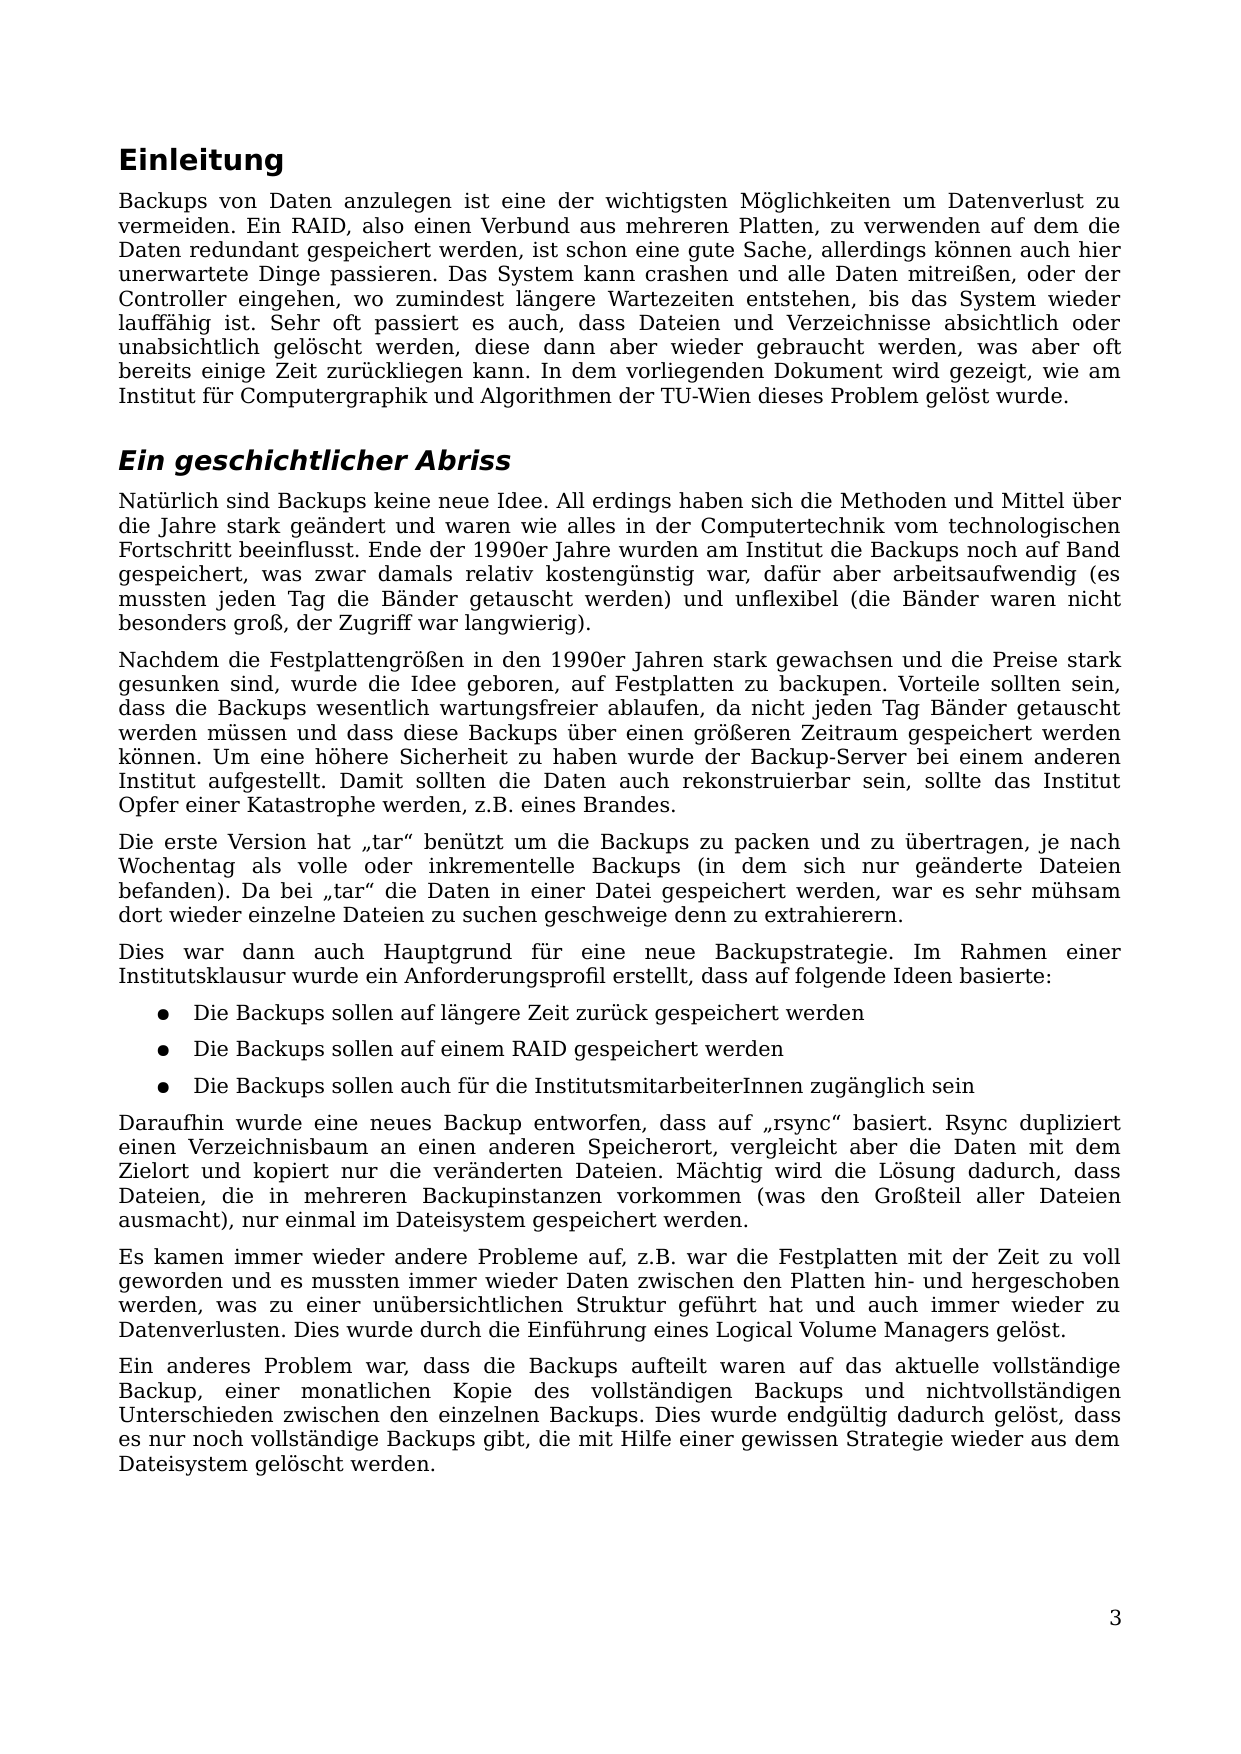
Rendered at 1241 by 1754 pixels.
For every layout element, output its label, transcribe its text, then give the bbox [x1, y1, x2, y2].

list Die Backups sollen auf längere Zeit zurück gespeichert werden [156, 1001, 1122, 1025]
subtitle Einleitung [118, 143, 1122, 177]
subtitle Ein geschichtlicher Abriss [118, 446, 1122, 477]
text Es kamen immer wieder andere Probleme auf, z.B. war die Festplatten mit der Zeit zu voll geworden und es mussten immer wieder Daten zwischen den Platten hin- und hergeschoben werden, was zu einer unübersichtlichen Struktur geführt hat und auch immer wieder zu Datenverlusten. Dies wurde durch die Einführung eines Logical Volume Managers gelöst. [118, 1245, 1122, 1342]
text Die erste Version hat „tar“ benützt um die Backups zu packen und zu übertragen, je nach Wochentag als volle oder inkrementelle Backups (in dem sich nur geänderte Dateien befanden). Da bei „tar“ die Daten in einer Datei gespeichert werden, war es sehr mühsam dort wieder einzelne Dateien zu suchen geschweige denn zu extrahierern. [118, 830, 1122, 927]
text Ein anderes Problem war, dass die Backups aufteilt waren auf das aktuelle vollständige Backup, einer monatlichen Kopie des vollständigen Backups und nichtvollständigen Unterschieden zwischen den einzelnen Backups. Dies wurde endgültig dadurch gelöst, dass es nur noch vollständige Backups gibt, die mit Hilfe einer gewissen Strategie wieder aus dem Dateisystem gelöscht werden. [118, 1354, 1122, 1476]
text Natürlich sind Backups keine neue Idee. All erdings haben sich die Methoden und Mittel über die Jahre stark geändert und waren wie alles in der Computertechnik vom technologischen Fortschritt beeinflusst. Ende der 1990er Jahre wurden am Institut die Backups noch auf Band gespeichert, was zwar damals relativ kostengünstig war, dafür aber arbeitsaufwendig (es mussten jeden Tag die Bänder getauscht werden) und unflexibel (die Bänder waren nicht besonders groß, der Zugriff war langwierig). [118, 489, 1122, 635]
list Die Backups sollen auf einem RAID gespeichert werden [156, 1037, 1122, 1062]
text Dies war dann auch Hauptgrund für eine neue Backupstrategie. Im Rahmen einer Institutsklausur wurde ein Anforderungsprofil erstellt, dass auf folgende Ideen basierte: [118, 940, 1122, 988]
text Daraufhin wurde eine neues Backup entworfen, dass auf „rsync“ basiert. Rsync dupliziert einen Verzeichnisbaum an einen anderen Speicherort, vergleicht aber die Daten mit dem Zielort und kopiert nur die veränderten Dateien. Mächtig wird die Lösung dadurch, dass Dateien, die in mehreren Backupinstanzen vorkommen (was den Großteil aller Dateien ausmacht), nur einmal im Dateisystem gespeichert werden. [118, 1111, 1122, 1232]
text Nachdem die Festplattengrößen in den 1990er Jahren stark gewachsen und die Preise stark gesunken sind, wurde die Idee geboren, auf Festplatten zu backupen. Vorteile sollten sein, dass die Backups wesentlich wartungsfreier ablaufen, da nicht jeden Tag Bänder getauscht werden müssen und dass diese Backups über einen größeren Zeitraum gespeichert werden können. Um eine höhere Sicherheit zu haben wurde der Backup-Server bei einem anderen Institut aufgestellt. Damit sollten die Daten auch rekonstruierbar sein, sollte das Institut Opfer einer Katastrophe werden, z.B. eines Brandes. [118, 648, 1122, 818]
list Die Backups sollen auch für die InstitutsmitarbeiterInnen zugänglich sein [156, 1074, 1122, 1098]
text Backups von Daten anzulegen ist eine der wichtigsten Möglichkeiten um Datenverlust zu vermeiden. Ein RAID, also einen Verbund aus mehreren Platten, zu verwenden auf dem die Daten redundant gespeichert werden, ist schon eine gute Sache, allerdings können auch hier unerwartete Dinge passieren. Das System kann crashen und alle Daten mitreißen, oder der Controller eingehen, wo zumindest längere Wartezeiten entstehen, bis das System wieder lauffähig ist. Sehr oft passiert es auch, dass Dateien und Verzeichnisse absichtlich oder unabsichtlich gelöscht werden, diese dann aber wieder gebraucht werden, was aber oft bereits einige Zeit zurückliegen kann. In dem vorliegenden Dokument wird gezeigt, wie am Institut für Computergraphik und Algorithmen der TU-Wien dieses Problem gelöst wurde. [118, 189, 1122, 408]
